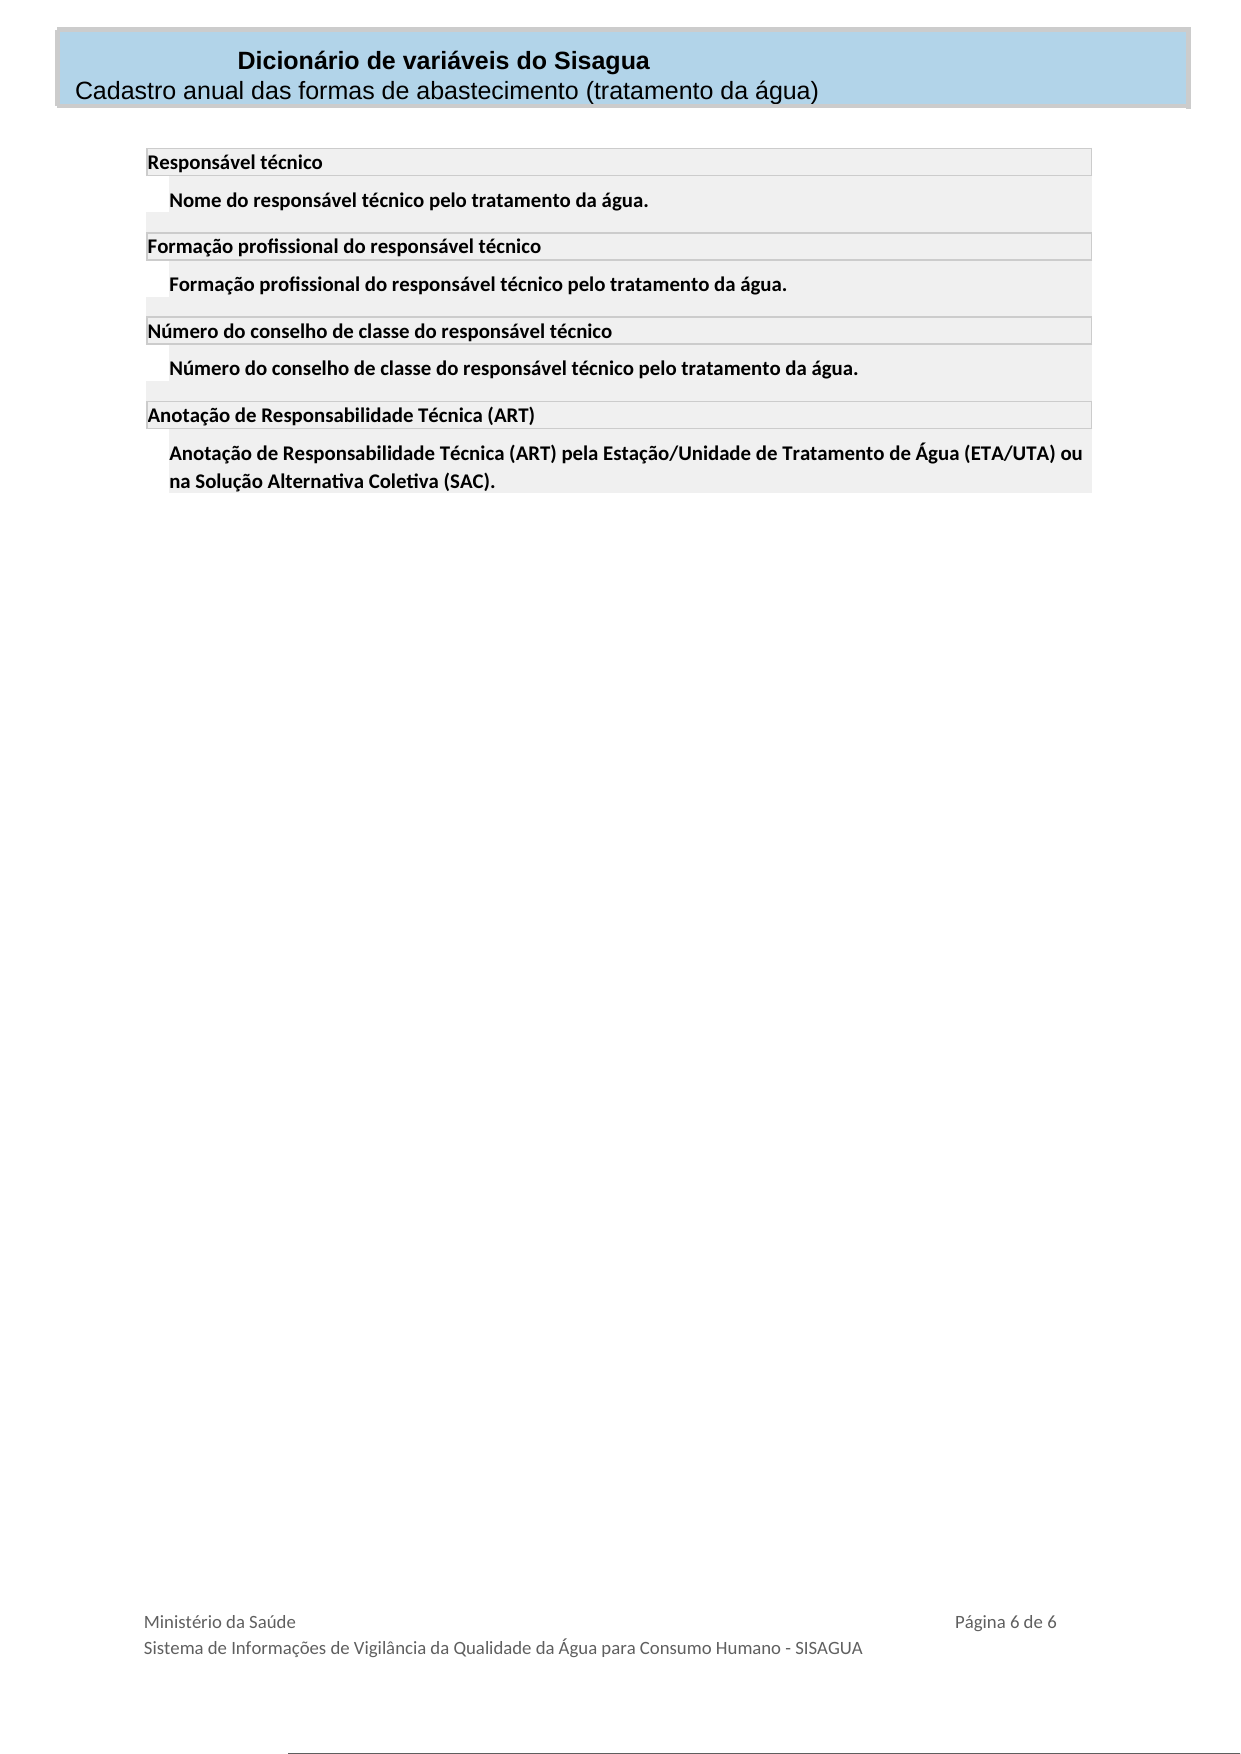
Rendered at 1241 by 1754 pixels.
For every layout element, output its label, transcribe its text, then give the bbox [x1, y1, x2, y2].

subtitle Número do conselho de classe do responsável técnico [148, 318, 1091, 343]
subtitle Número do conselho de classe do responsável técnico pelo tratamento da água. [169, 356, 1092, 381]
subtitle Formação profissional do responsável técnico pelo tratamento da água. [169, 271, 1092, 297]
subtitle Formação profissional do responsável técnico [148, 234, 1091, 259]
subtitle Responsável técnico [148, 149, 1091, 175]
subtitle Anotação de Responsabilidade Técnica (ART) [148, 402, 1091, 428]
subtitle Anotação de Responsabilidade Técnica (ART) pela Estação/Unidade de Tratamento de Água (ETA/UTA) ou na Solução Alternativa Coletiva (SAC). [169, 440, 1092, 493]
subtitle Nome do responsável técnico pelo tratamento da água. [169, 187, 1092, 212]
